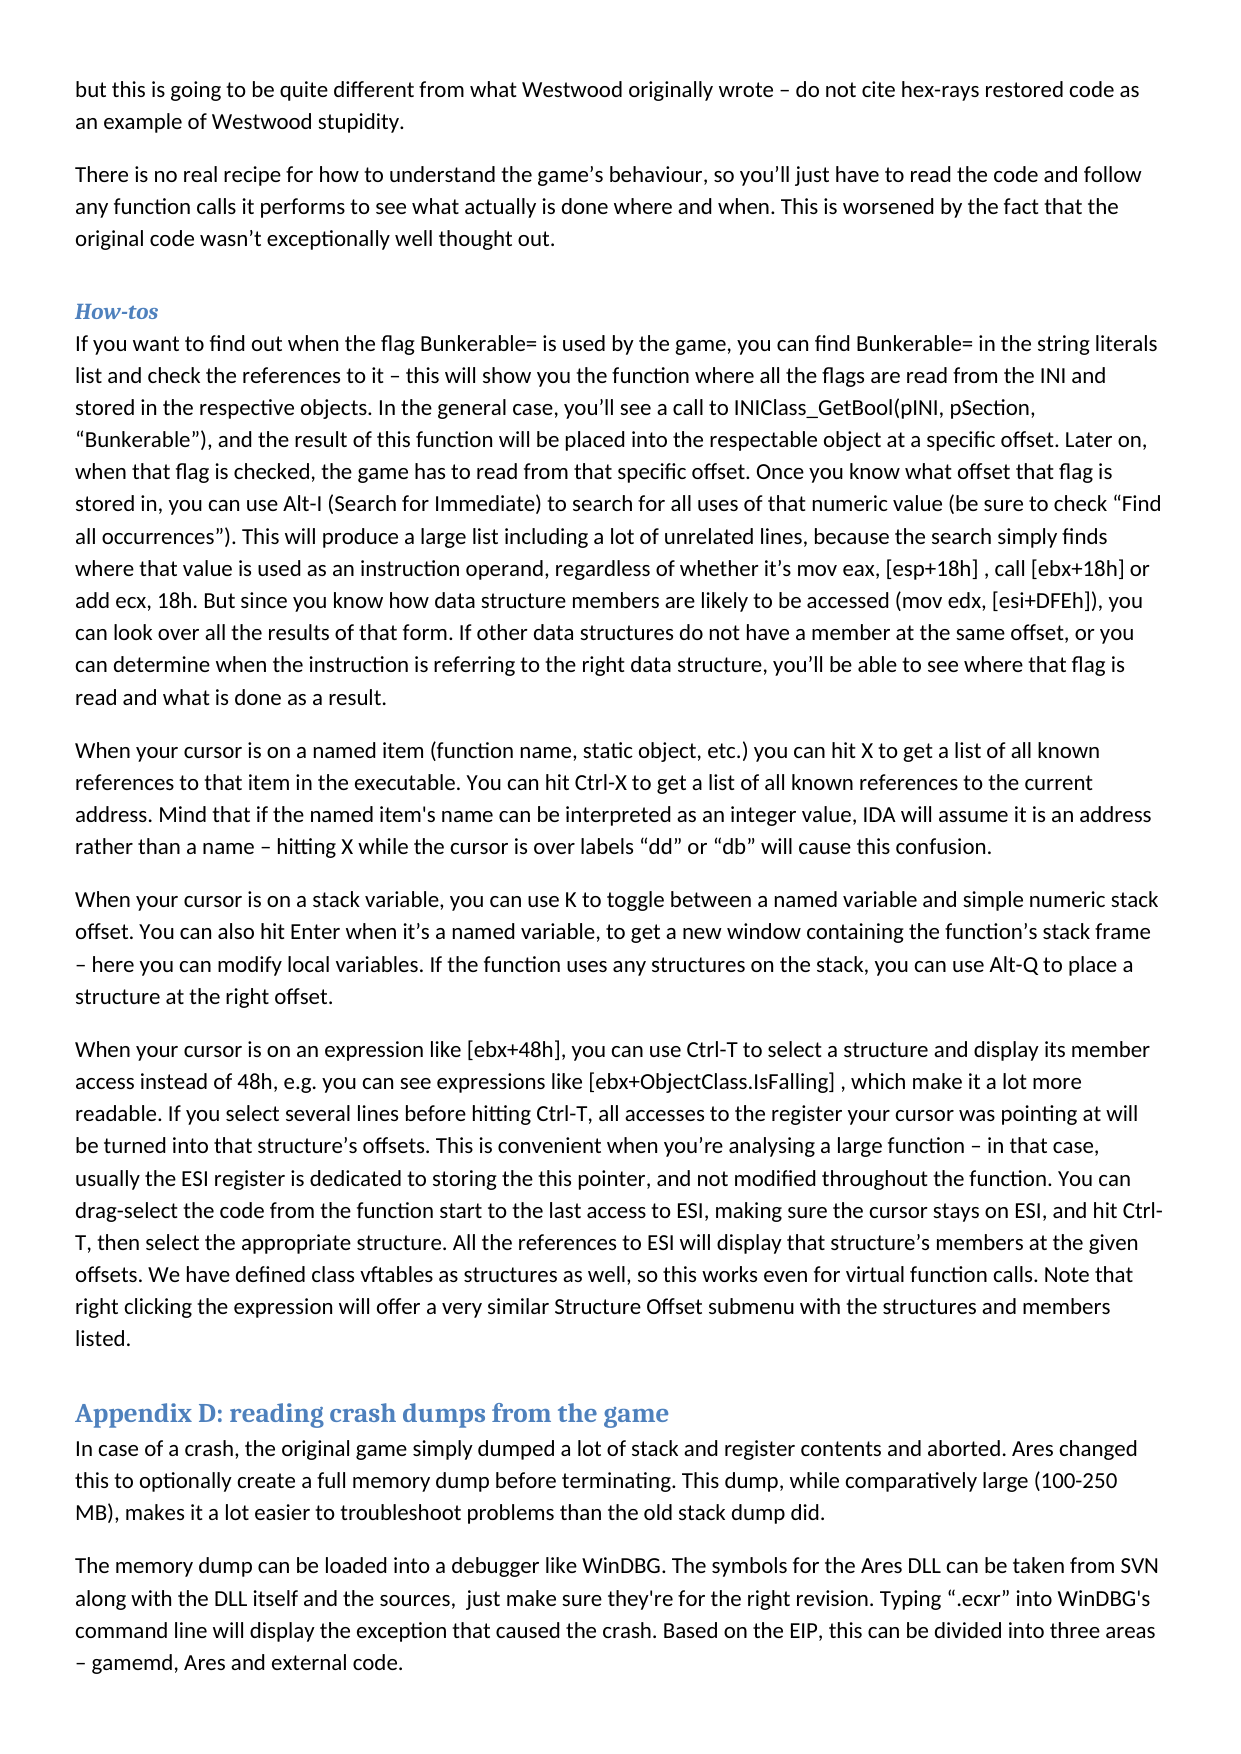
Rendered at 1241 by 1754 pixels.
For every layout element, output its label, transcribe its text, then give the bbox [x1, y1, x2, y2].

text In case of a crash, the original game simply dumped a lot of stack and register contents and aborted. Ares changed this to optionally create a full memory dump before terminating. This dump, while comparatively large (100-250 MB), makes it a lot easier to troubleshoot problems than the old stack dump did. [75, 1434, 1165, 1527]
text When your cursor is on an expression like [ebx+48h], you can use Ctrl-T to select a structure and display its member access instead of 48h, e.g. you can see expressions like [ebx+ObjectClass.IsFalling] , which make it a lot more readable. If you select several lines before hitting Ctrl-T, all accesses to the register your cursor was pointing at will be turned into that structure’s offsets. This is convenient when you’re analysing a large function – in that case, usually the ESI register is dedicated to storing the this pointer, and not modified throughout the function. You can drag-select the code from the function start to the last access to ESI, making sure the cursor stays on ESI, and hit Ctrl-T, then select the appropriate structure. All the references to ESI will display that structure’s members at the given offsets. We have defined class vftables as structures as well, so this works even for virtual function calls. Note that right clicking the expression will offer a very similar Structure Offset submenu with the structures and members listed. [75, 1035, 1165, 1353]
text There is no real recipe for how to understand the game’s behaviour, so you’ll just have to read the code and follow any function calls it performs to see what actually is done where and when. This is worsened by the fact that the original code wasn’t exceptionally well thought out. [75, 160, 1165, 253]
text but this is going to be quite different from what Westwood originally wrote – do not cite hex-rays restored code as an example of Westwood stupidity. [75, 75, 1165, 135]
subtitle How-tos [75, 298, 1165, 325]
text If you want to find out when the flag Bunkerable= is used by the game, you can find Bunkerable= in the string literals list and check the references to it – this will show you the function where all the flags are read from the INI and stored in the respective objects. In the general case, you’ll see a call to INIClass_GetBool(pINI, pSection, “Bunkerable”), and the result of this function will be placed into the respectable object at a specific offset. Later on, when that flag is checked, the game has to read from that specific offset. Once you know what offset that flag is stored in, you can use Alt-I (Search for Immediate) to search for all uses of that numeric value (be sure to check “Find all occurrences”). This will produce a large list including a lot of unrelated lines, because the search simply finds where that value is used as an instruction operand, regardless of whether it’s mov eax, [esp+18h] , call [ebx+18h] or add ecx, 18h. But since you know how data structure members are likely to be accessed (mov edx, [esi+DFEh]), you can look over all the results of that form. If other data structures do not have a member at the same offset, or you can determine when the instruction is referring to the right data structure, you’ll be able to see where that flag is read and what is done as a result. [75, 329, 1165, 711]
text When your cursor is on a stack variable, you can use K to toggle between a named variable and simple numeric stack offset. You can also hit Enter when it’s a named variable, to get a new window containing the function’s stack frame – here you can modify local variables. If the function uses any structures on the stack, you can use Alt-Q to place a structure at the right offset. [75, 885, 1165, 1010]
text The memory dump can be loaded into a debugger like WinDBG. The symbols for the Ares DLL can be taken from SVN along with the DLL itself and the sources, just make sure they're for the right revision. Typing “.ecxr” into WinDBG's command line will display the exception that caused the crash. Based on the EIP, this can be divided into three areas – gamemd, Ares and external code. [75, 1552, 1165, 1676]
subtitle Appendix D: reading crash dumps from the game [75, 1398, 1165, 1429]
text When your cursor is on a named item (function name, static object, etc.) you can hit X to get a list of all known references to that item in the executable. You can hit Ctrl-X to get a list of all known references to the current address. Mind that if the named item's name can be interpreted as an integer value, IDA will assume it is an address rather than a name – hitting X while the cursor is over labels “dd” or “db” will cause this confusion. [75, 736, 1165, 860]
